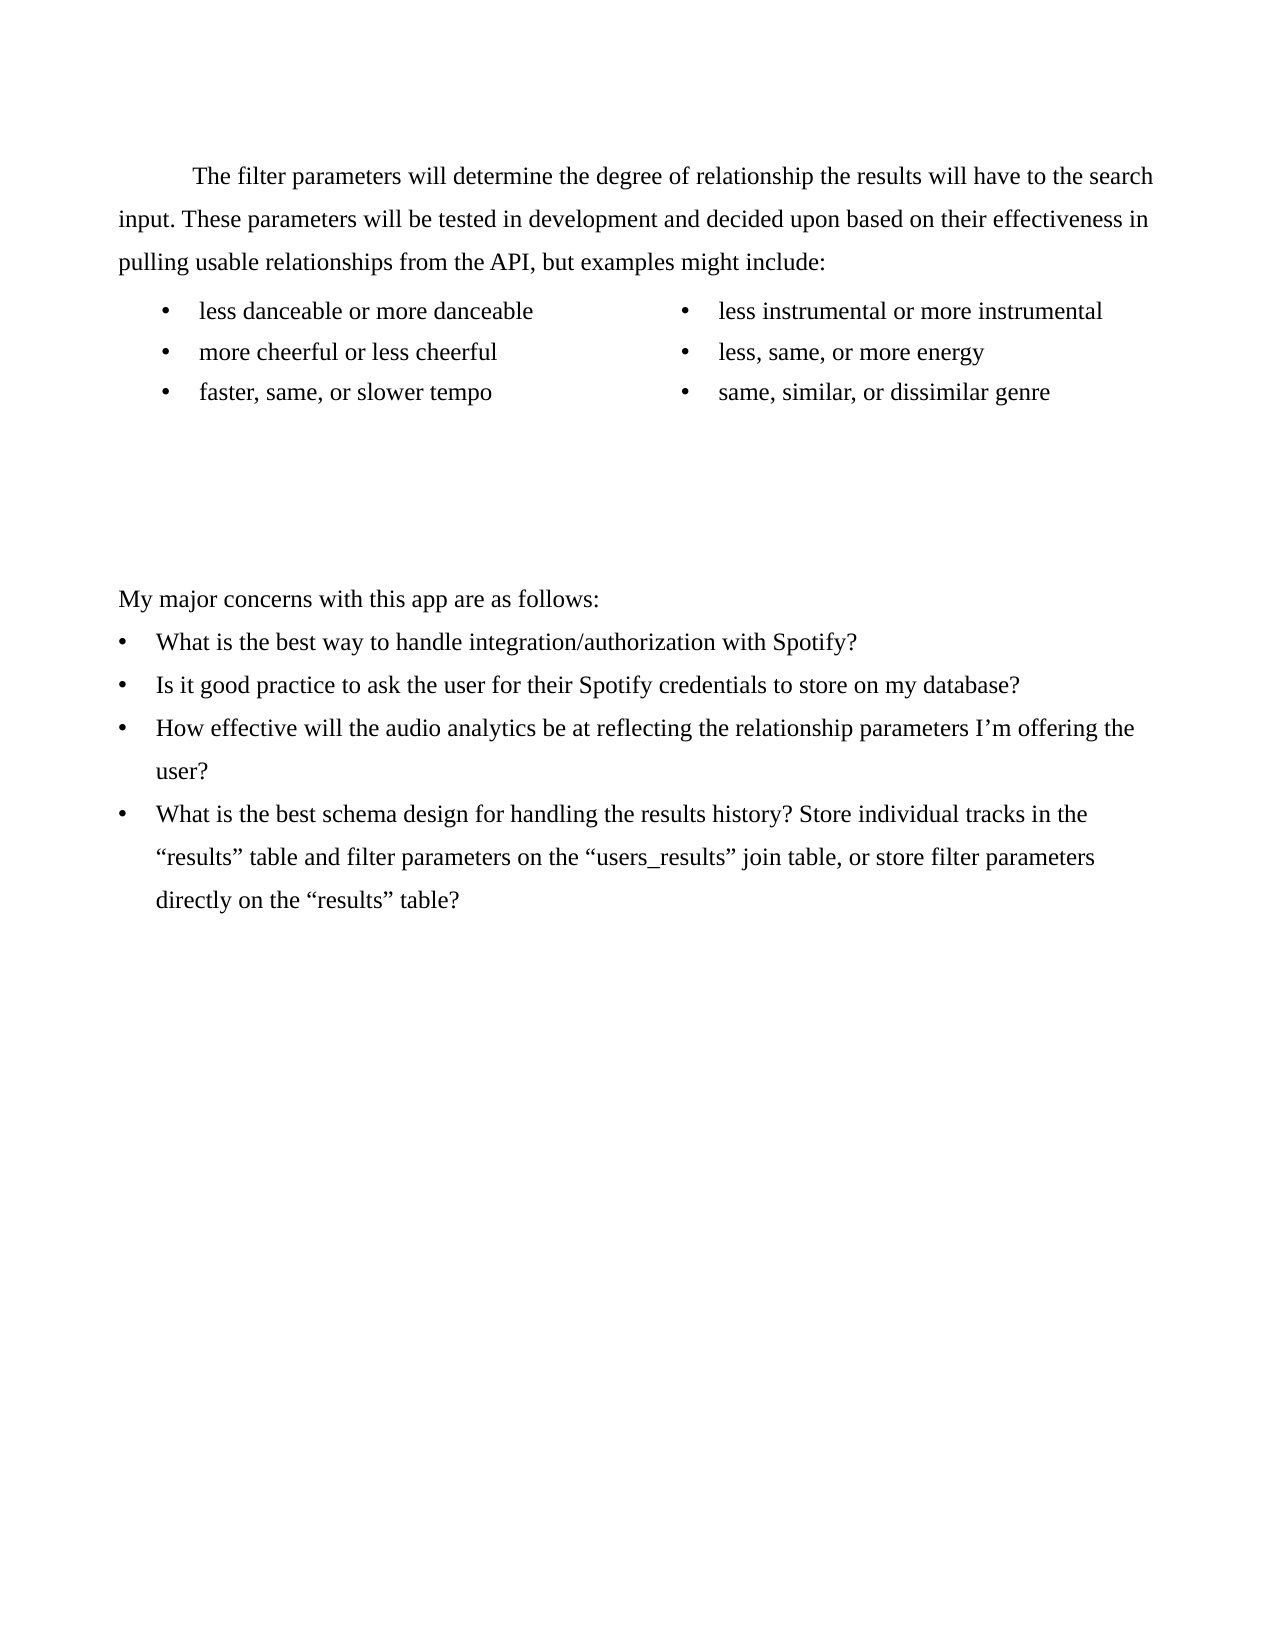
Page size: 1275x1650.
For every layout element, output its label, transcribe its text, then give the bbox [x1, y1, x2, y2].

table_cell same, similar, or dissimilar genre [638, 371, 1157, 411]
list What is the best schema design for handling the results history? Store individual tracks in the “results” table and filter parameters on the “users_results” join table, or store filter parameters directly on the “results” table? [118, 799, 1157, 914]
table_cell more cheerful or less cheerful [118, 331, 637, 371]
table_header less instrumental or more instrumental [638, 291, 1157, 331]
list What is the best way to handle integration/authorization with Spotify? [118, 627, 1157, 656]
list How effective will the audio analytics be at reflecting the relationship parameters I’m offering the user? [118, 713, 1157, 785]
text My major concerns with this app are as follows: [118, 584, 1157, 612]
list Is it good practice to ask the user for their Spotify credentials to store on my database? [118, 670, 1157, 699]
table_cell faster, same, or slower tempo [118, 371, 637, 411]
table_cell less, same, or more energy [638, 331, 1157, 371]
table_header less danceable or more danceable [118, 291, 637, 331]
text The filter parameters will determine the degree of relationship the results will have to the search input. These parameters will be tested in development and decided upon based on their effectiveness in pulling usable relationships from the API, but examples might include: [118, 161, 1157, 276]
